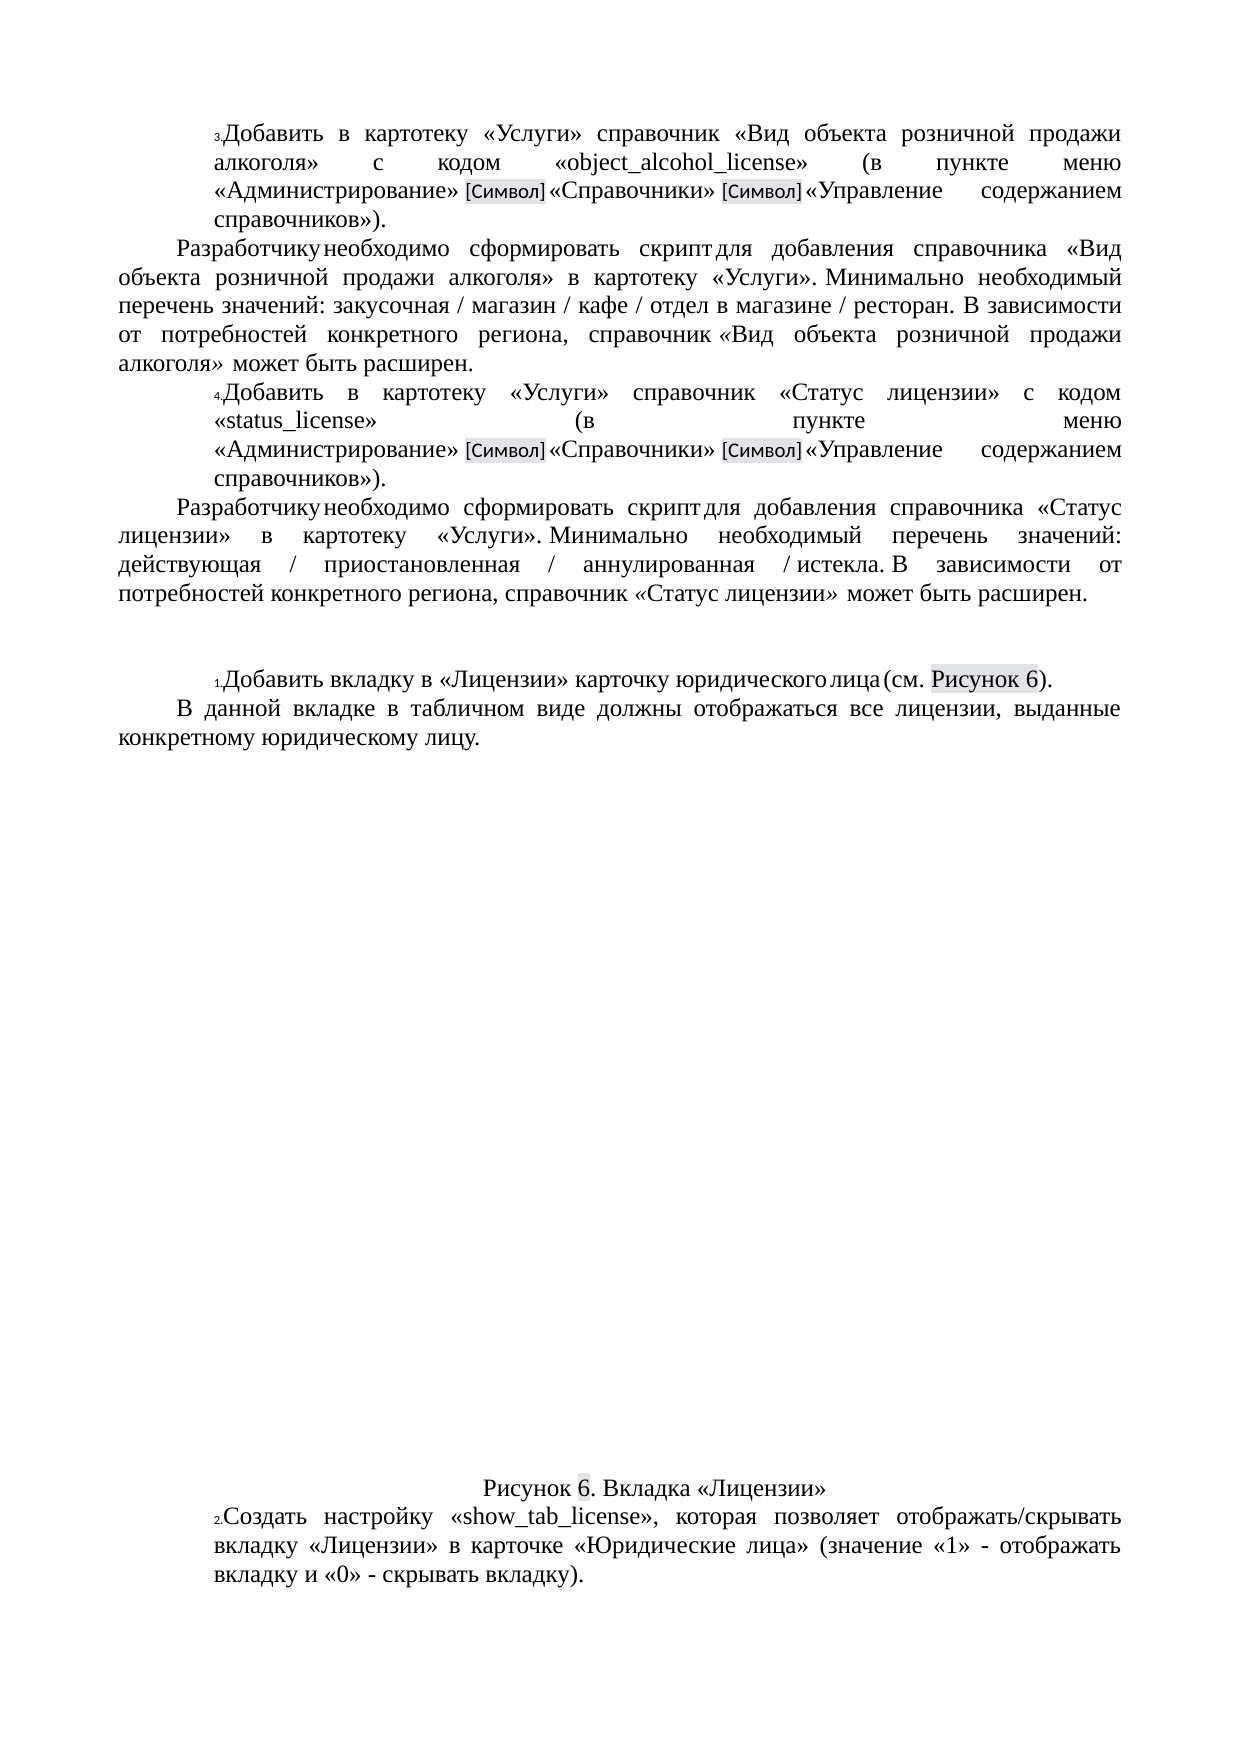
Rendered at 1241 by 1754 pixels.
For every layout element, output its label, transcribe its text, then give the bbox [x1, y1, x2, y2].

text В данной вкладке в табличном виде должны отображаться все лицензии, выданные конкретному юридическому лицу. [118, 693, 1122, 751]
text Разработчику необходимо сформировать скрипт для добавления справочника «Вид объекта розничной продажи алкоголя» в картотеку «Услуги». Минимально необходимый перечень значений: закусочная / магазин / кафе / отдел в магазине / ресторан. В зависимости от потребностей конкретного региона, справочник «Вид объекта розничной продажи алкоголя» может быть расширен. [118, 233, 1122, 377]
list Добавить вкладку в «Лицензии» карточку юридического лица (см. Рисунок 6). [213, 664, 1122, 693]
list Добавить в картотеку «Услуги» справочник «Статус лицензии» с кодом «status_license» (в пункте меню «Администрирование» [Символ] «Справочники» [Символ] «Управление содержанием справочников»). [213, 377, 1122, 492]
text Разработчику необходимо сформировать скрипт для добавления справочника «Статус лицензии» в картотеку «Услуги». Минимально необходимый перечень значений: действующая / приостановленная / аннулированная / истекла. В зависимости от потребностей конкретного региона, справочник «Статус лицензии» может быть расширен. [118, 492, 1122, 607]
list Создать настройку «show_tab_license», которая позволяет отображать/скрывать вкладку «Лицензии» в карточке «Юридические лица» (значение «1» - отображать вкладку и «0» - скрывать вкладку). [213, 1501, 1122, 1588]
list Добавить в картотеку «Услуги» справочник «Вид объекта розничной продажи алкоголя» с кодом «object_alcohol_license» (в пункте меню «Администрирование» [Символ] «Справочники» [Символ] «Управление содержанием справочников»). [213, 118, 1122, 233]
text Рисунок 6. Вкладка «Лицензии» [118, 1467, 1122, 1501]
